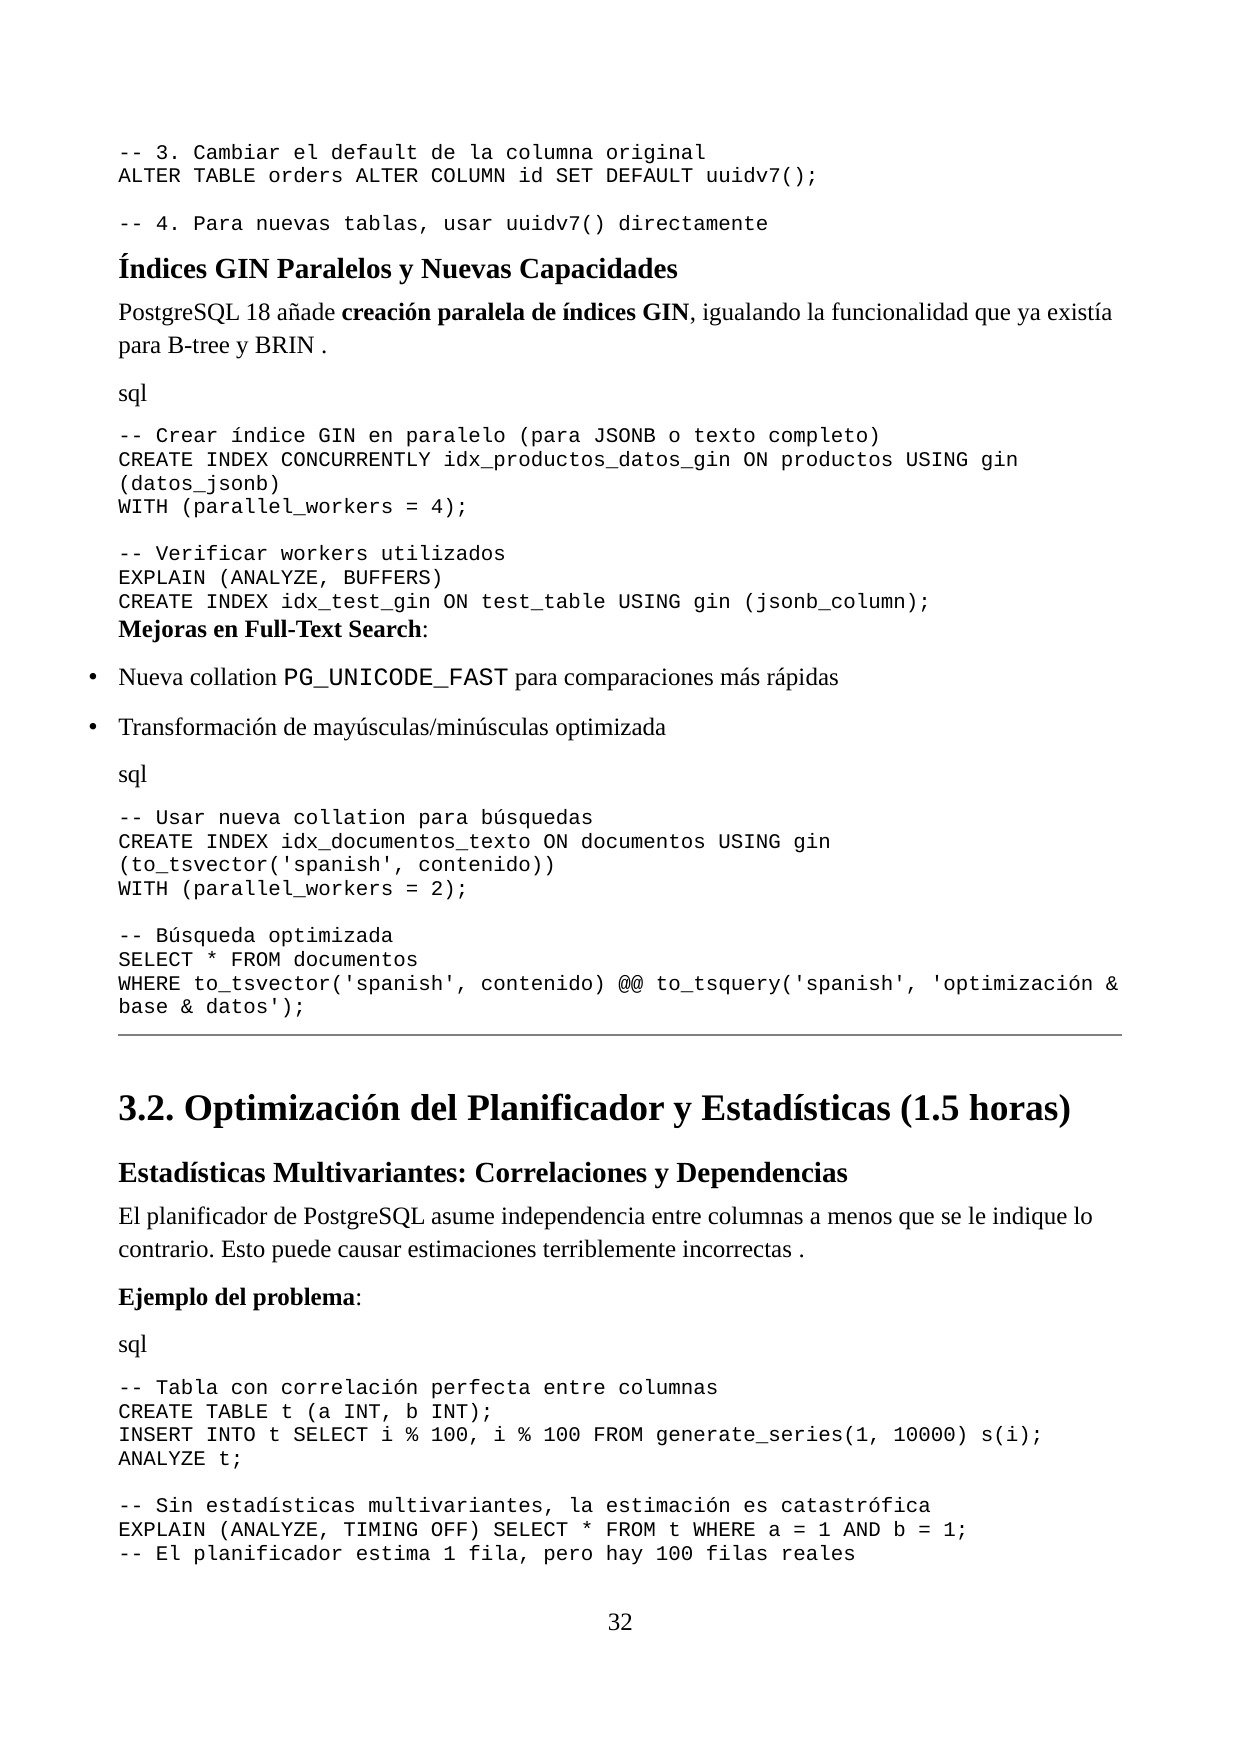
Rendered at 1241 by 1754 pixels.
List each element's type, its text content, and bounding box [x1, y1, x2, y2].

text -- Crear índice GIN en paralelo (para JSONB o texto completo) [118, 425, 1122, 449]
text SELECT * FROM documentos [118, 949, 1122, 973]
text sql [118, 759, 1122, 788]
text -- Usar nueva collation para búsquedas [118, 807, 1122, 831]
list Transformación de mayúsculas/minúsculas optimizada [118, 712, 1122, 741]
text WHERE to_tsvector('spanish', contenido) @@ to_tsquery('spanish', 'optimización & base & datos'); [118, 973, 1122, 1020]
subtitle 3.2. Optimización del Planificador y Estadísticas (1.5 horas) [118, 1085, 1122, 1128]
list Nueva collation PG_UNICODE_FAST para comparaciones más rápidas [118, 662, 1122, 693]
subtitle Índices GIN Paralelos y Nuevas Capacidades [118, 251, 1122, 284]
text sql [118, 378, 1122, 406]
text ANALYZE t; [118, 1448, 1122, 1472]
text WITH (parallel_workers = 2); [118, 878, 1122, 902]
text CREATE INDEX idx_documentos_texto ON documentos USING gin (to_tsvector('spanish', contenido)) [118, 831, 1122, 878]
text -- Búsqueda optimizada [118, 925, 1122, 949]
text -- 4. Para nuevas tablas, usar uuidv7() directamente [118, 213, 1122, 236]
text -- El planificador estima 1 fila, pero hay 100 filas reales [118, 1543, 1122, 1566]
text El planificador de PostgreSQL asume independencia entre columnas a menos que se le indique lo contrario. Esto puede causar estimaciones terriblemente incorrectas . [118, 1201, 1122, 1263]
text EXPLAIN (ANALYZE, BUFFERS) [118, 567, 1122, 591]
text ALTER TABLE orders ALTER COLUMN id SET DEFAULT uuidv7(); [118, 165, 1122, 189]
text Mejoras en Full-Text Search: [118, 614, 1122, 643]
text CREATE INDEX CONCURRENTLY idx_productos_datos_gin ON productos USING gin (datos_jsonb) [118, 449, 1122, 496]
text INSERT INTO t SELECT i % 100, i % 100 FROM generate_series(1, 10000) s(i); [118, 1424, 1122, 1448]
subtitle Estadísticas Multivariantes: Correlaciones y Dependencias [118, 1155, 1122, 1189]
text -- Verificar workers utilizados [118, 543, 1122, 567]
text -- Tabla con correlación perfecta entre columnas [118, 1377, 1122, 1401]
text EXPLAIN (ANALYZE, TIMING OFF) SELECT * FROM t WHERE a = 1 AND b = 1; [118, 1519, 1122, 1543]
text PostgreSQL 18 añade creación paralela de índices GIN, igualando la funcionalidad que ya existía para B-tree y BRIN . [118, 297, 1122, 359]
text -- 3. Cambiar el default de la columna original [118, 142, 1122, 165]
text CREATE TABLE t (a INT, b INT); [118, 1401, 1122, 1424]
text CREATE INDEX idx_test_gin ON test_table USING gin (jsonb_column); [118, 591, 1122, 614]
text -- Sin estadísticas multivariantes, la estimación es catastrófica [118, 1495, 1122, 1519]
text Ejemplo del problema: [118, 1282, 1122, 1311]
text sql [118, 1329, 1122, 1358]
text WITH (parallel_workers = 4); [118, 496, 1122, 520]
